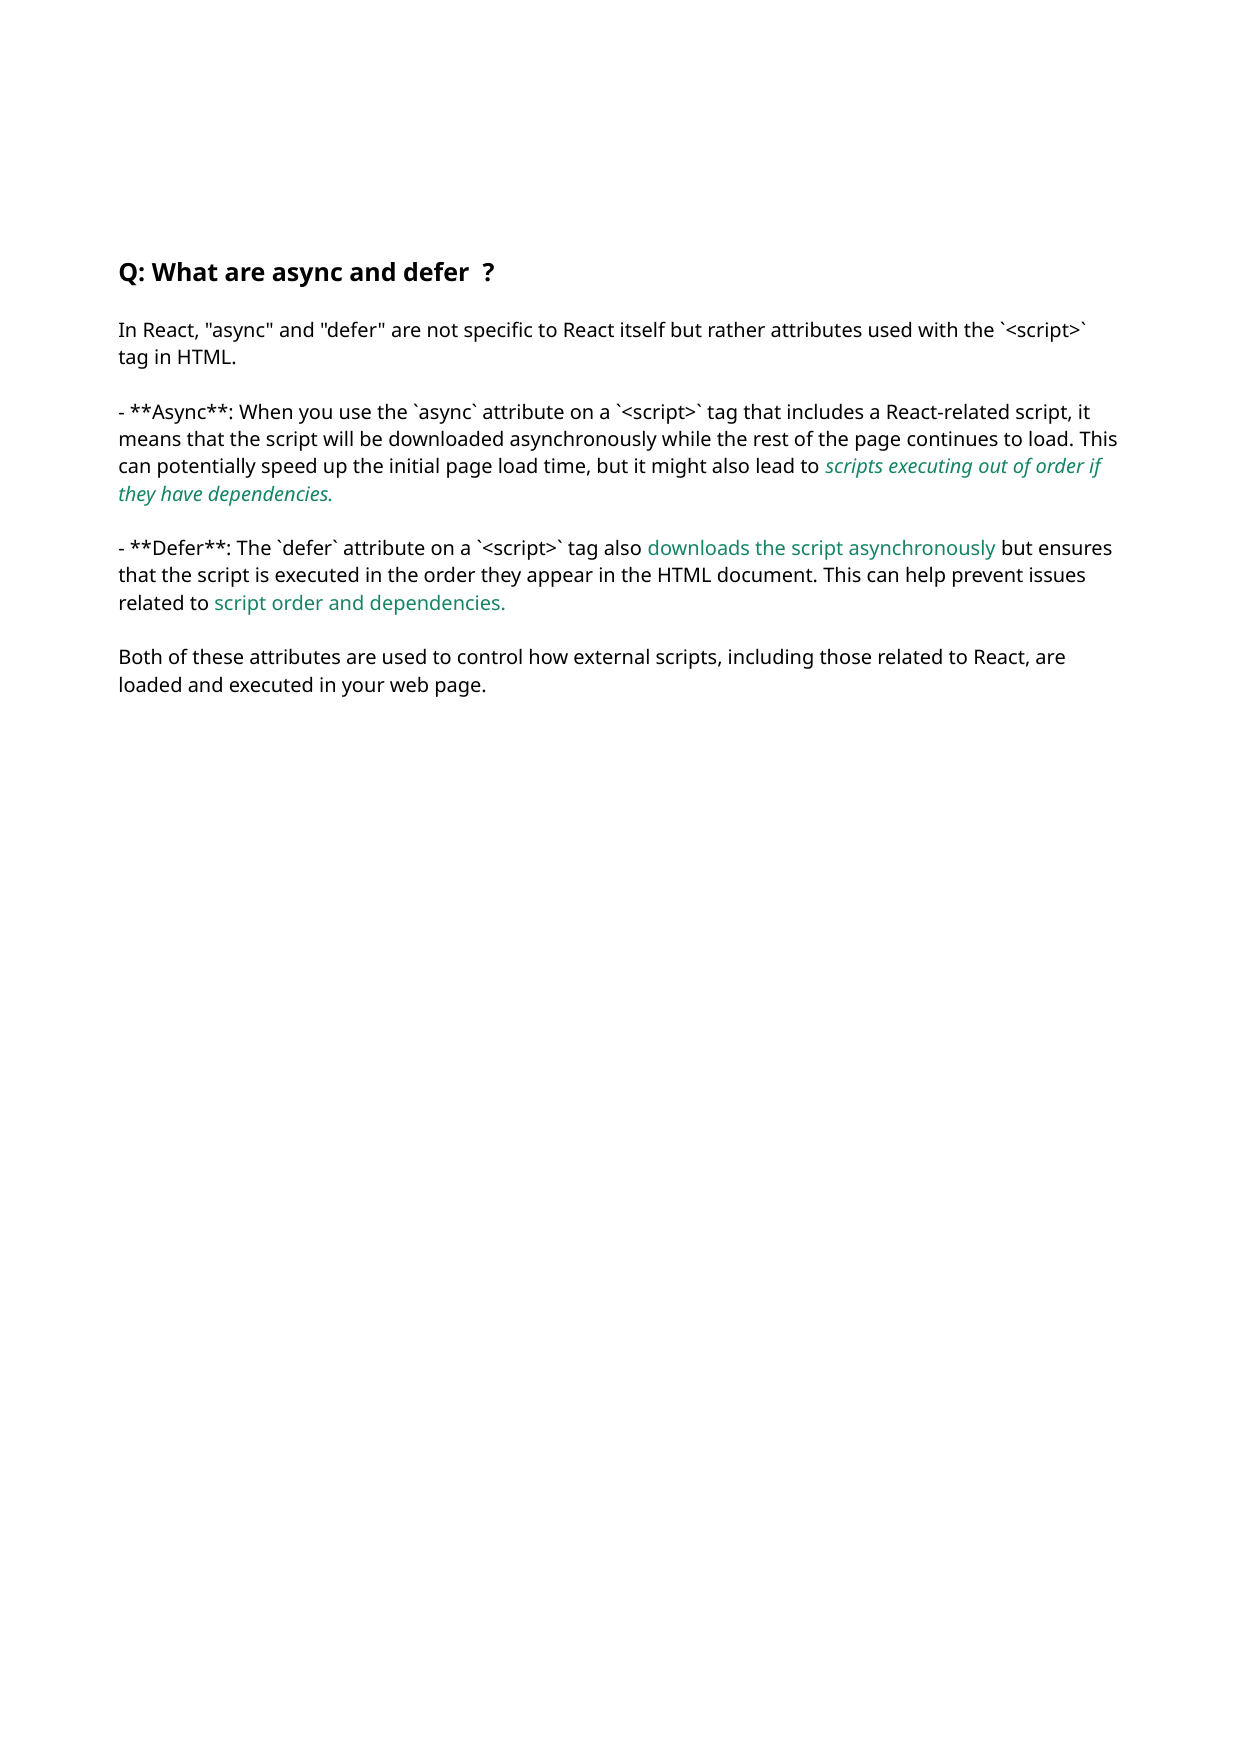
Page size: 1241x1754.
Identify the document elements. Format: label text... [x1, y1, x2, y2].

text - **Defer**: The `defer` attribute on a `<script>` tag also downloads the script asynchronously but ensures that the script is executed in the order they appear in the HTML document. This can help prevent issues related to script order and dependencies. [118, 534, 1122, 616]
text In React, "async" and "defer" are not specific to React itself but rather attributes used with the `<script>` tag in HTML. [118, 316, 1122, 371]
text Q: What are async and defer ? [118, 254, 1122, 289]
text - **Async**: When you use the `async` attribute on a `<script>` tag that includes a React-related script, it means that the script will be downloaded asynchronously while the rest of the page continues to load. This can potentially speed up the initial page load time, but it might also lead to scripts executing out of order if they have dependencies. [118, 398, 1122, 507]
text Both of these attributes are used to control how external scripts, including those related to React, are loaded and executed in your web page. [118, 643, 1122, 698]
